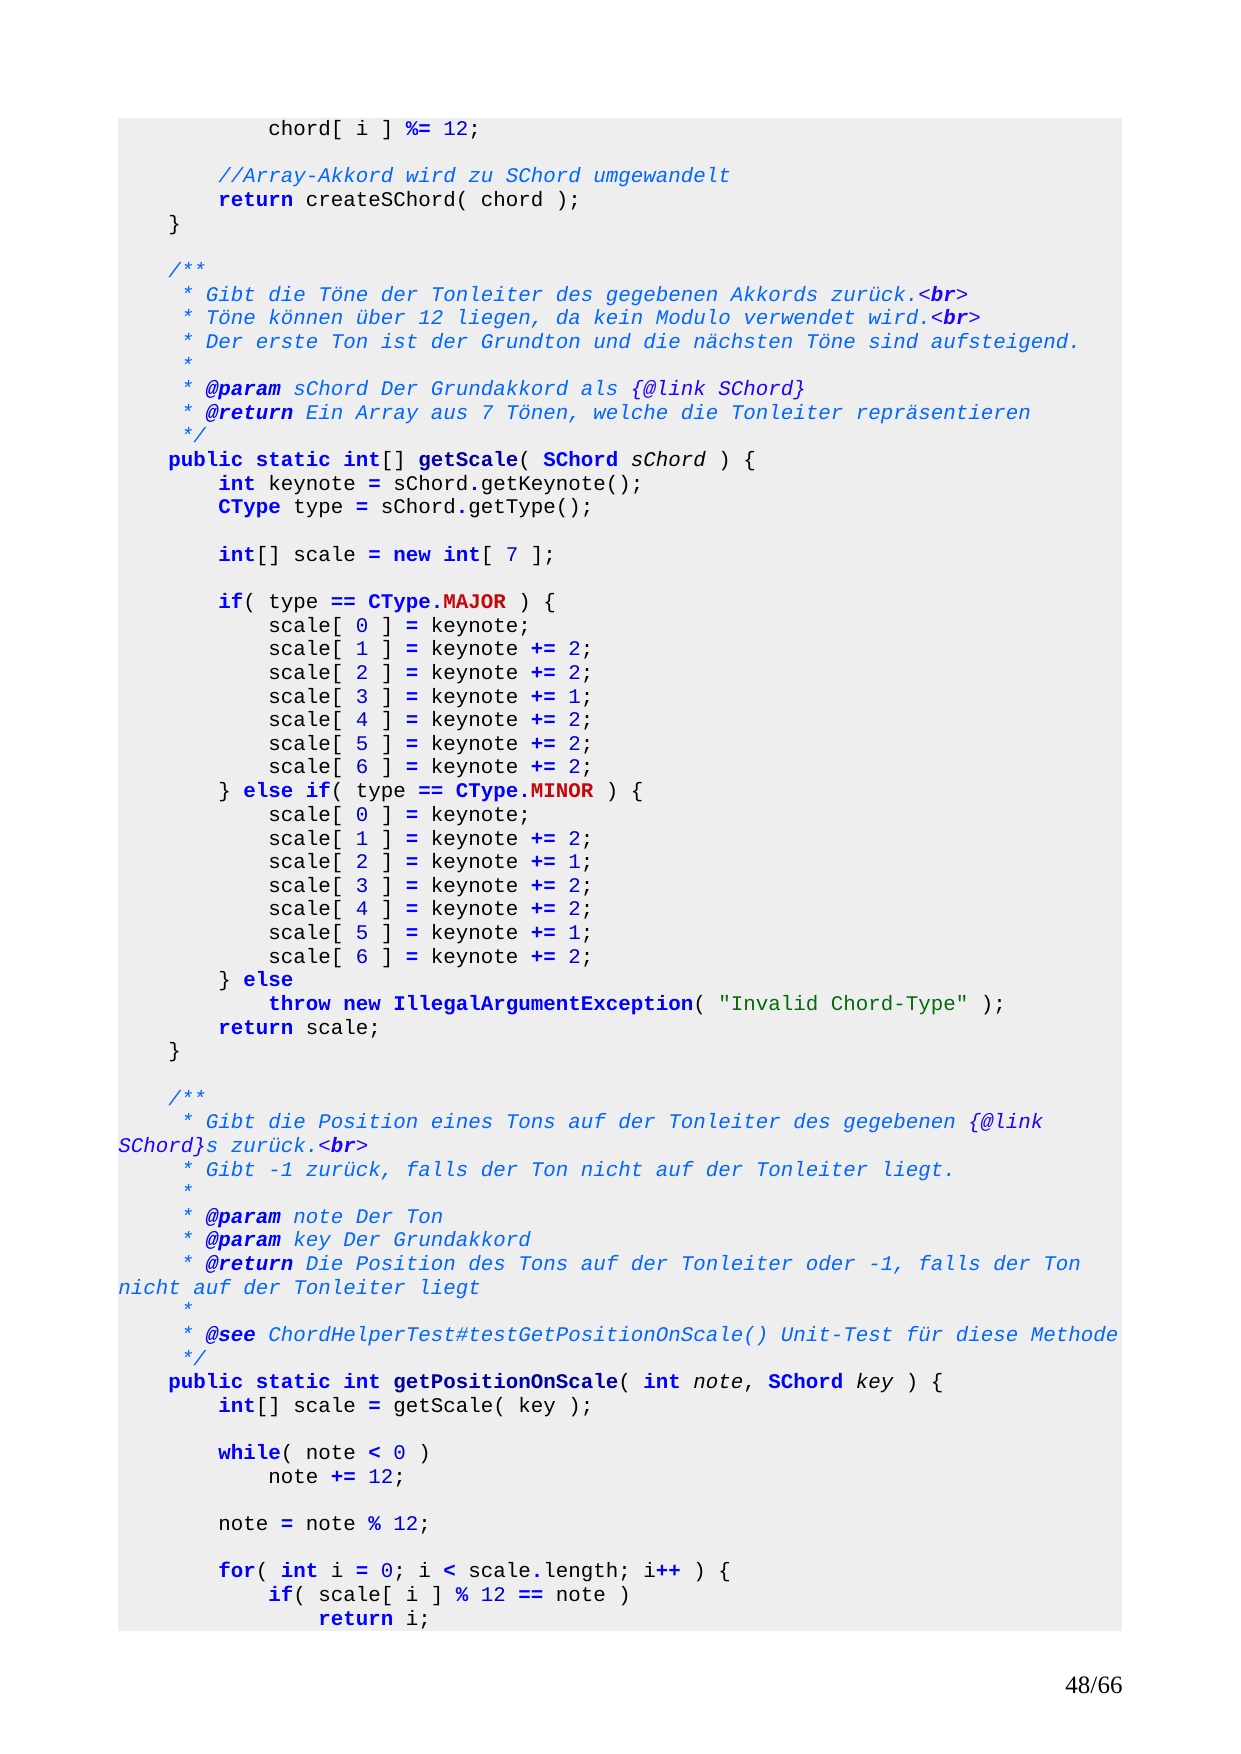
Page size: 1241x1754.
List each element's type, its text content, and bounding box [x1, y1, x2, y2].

text scale[ 0 ] = keynote; [118, 615, 1122, 638]
text throw new IllegalArgumentException( "Invalid Chord-Type" ); [118, 993, 1122, 1017]
text chord[ i ] %= 12; [118, 118, 1122, 142]
text * [118, 354, 1122, 378]
text scale[ 6 ] = keynote += 2; [118, 757, 1122, 780]
text //Array-Akkord wird zu SChord umgewandelt [118, 165, 1122, 189]
text * Der erste Ton ist der Grundton und die nächsten Töne sind aufsteigend. [118, 331, 1122, 354]
text public static int[] getScale( SChord sChord ) { [118, 449, 1122, 473]
text scale[ 5 ] = keynote += 1; [118, 922, 1122, 946]
text * [118, 1182, 1122, 1206]
text /** [118, 1088, 1122, 1111]
text scale[ 1 ] = keynote += 2; [118, 827, 1122, 851]
text * @param sChord Der Grundakkord als {@link SChord} [118, 378, 1122, 402]
text scale[ 3 ] = keynote += 1; [118, 686, 1122, 709]
text scale[ 1 ] = keynote += 2; [118, 638, 1122, 662]
text return createSChord( chord ); [118, 189, 1122, 213]
text scale[ 6 ] = keynote += 2; [118, 946, 1122, 969]
text scale[ 0 ] = keynote; [118, 804, 1122, 827]
text * @param note Der Ton [118, 1206, 1122, 1229]
text int[] scale = new int[ 7 ]; [118, 544, 1122, 567]
text scale[ 2 ] = keynote += 2; [118, 662, 1122, 686]
text * Gibt die Töne der Tonleiter des gegebenen Akkords zurück.<br> [118, 284, 1122, 307]
text for( int i = 0; i < scale.length; i++ ) { [118, 1561, 1122, 1584]
text public static int getPositionOnScale( int note, SChord key ) { [118, 1371, 1122, 1395]
text } [118, 213, 1122, 236]
text note = note % 12; [118, 1513, 1122, 1537]
text scale[ 3 ] = keynote += 2; [118, 875, 1122, 898]
text * Töne können über 12 liegen, da kein Modulo verwendet wird.<br> [118, 307, 1122, 331]
text CType type = sChord.getType(); [118, 496, 1122, 520]
text } else if( type == CType.MINOR ) { [118, 780, 1122, 804]
text return i; [118, 1608, 1122, 1631]
text int keynote = sChord.getKeynote(); [118, 473, 1122, 496]
text * [118, 1300, 1122, 1324]
text * @return Ein Array aus 7 Tönen, welche die Tonleiter repräsentieren [118, 402, 1122, 426]
text scale[ 2 ] = keynote += 1; [118, 851, 1122, 875]
text scale[ 4 ] = keynote += 2; [118, 898, 1122, 922]
text if( type == CType.MAJOR ) { [118, 591, 1122, 615]
text if( scale[ i ] % 12 == note ) [118, 1584, 1122, 1608]
text /** [118, 260, 1122, 284]
text note += 12; [118, 1466, 1122, 1489]
text * @return Die Position des Tons auf der Tonleiter oder -1, falls der Ton nicht auf der Tonleiter liegt [118, 1253, 1122, 1300]
text scale[ 5 ] = keynote += 2; [118, 733, 1122, 757]
text scale[ 4 ] = keynote += 2; [118, 709, 1122, 733]
text */ [118, 1348, 1122, 1371]
text while( note < 0 ) [118, 1442, 1122, 1466]
text } [118, 1040, 1122, 1064]
text * @param key Der Grundakkord [118, 1229, 1122, 1253]
text * Gibt -1 zurück, falls der Ton nicht auf der Tonleiter liegt. [118, 1158, 1122, 1182]
text int[] scale = getScale( key ); [118, 1395, 1122, 1419]
text * Gibt die Position eines Tons auf der Tonleiter des gegebenen {@link SChord}s zurück.<br> [118, 1111, 1122, 1158]
text return scale; [118, 1017, 1122, 1040]
text */ [118, 426, 1122, 449]
text } else [118, 969, 1122, 993]
text * @see ChordHelperTest#testGetPositionOnScale() Unit-Test für diese Methode [118, 1324, 1122, 1348]
